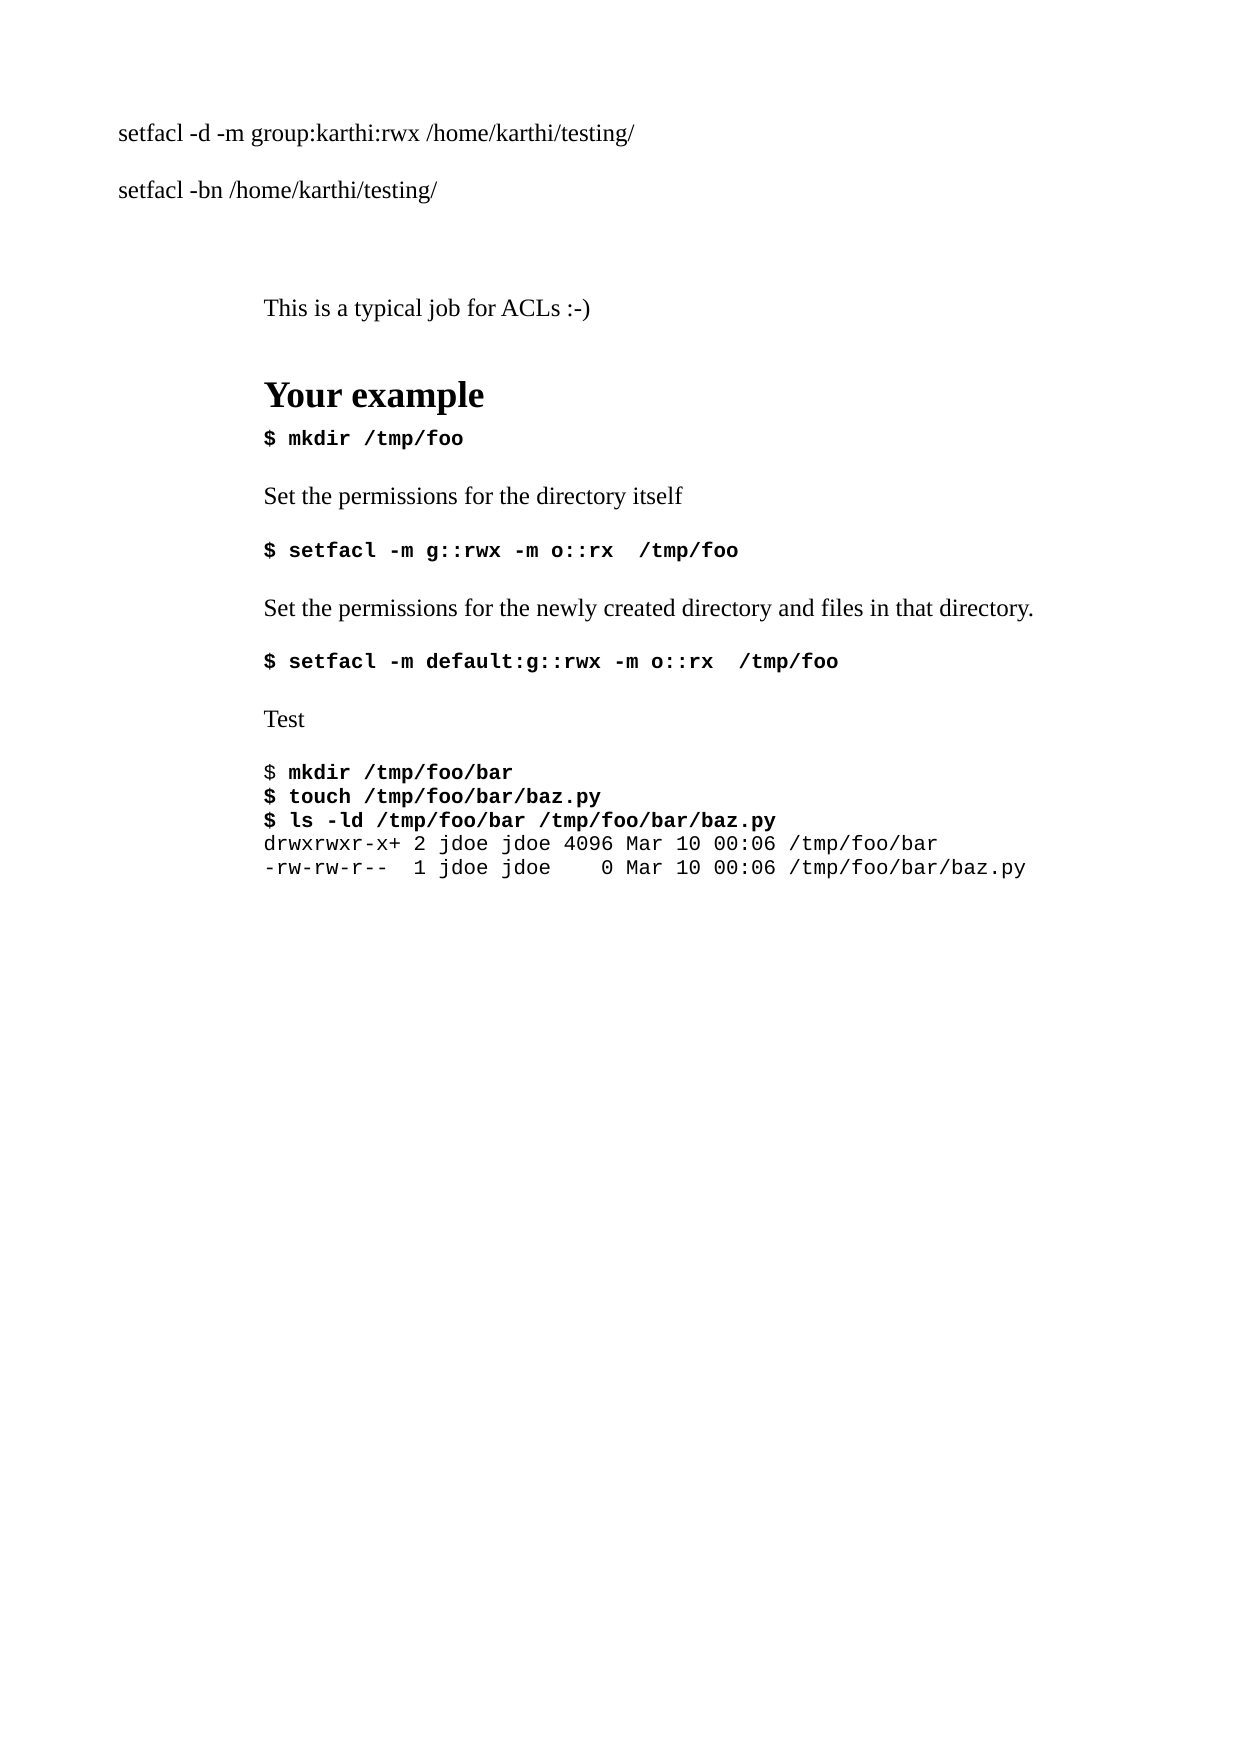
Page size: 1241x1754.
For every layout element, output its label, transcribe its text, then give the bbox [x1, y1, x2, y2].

text setfacl -bn /home/karthi/testing/ [118, 176, 1122, 204]
table_header [118, 291, 260, 913]
text setfacl -d -m group:karthi:rwx /home/karthi/testing/ [118, 118, 1122, 147]
table_header This is a typical job for ACLs :-) Your example $ mkdir /tmp/foo Set the permissions for the directory itself $ setfacl -m g::rwx -m o::rx /tmp/foo Set the permissions for the newly created directory and files in that directory. $ setfacl -m default:g::rwx -m o::rx /tmp/foo Test $ mkdir /tmp/foo/bar $ touch /tmp/foo/bar/baz.py $ ls -ld /tmp/foo/bar /tmp/foo/bar/baz.py drwxrwxr-x+ 2 jdoe jdoe 4096 Mar 10 00:06 /tmp/foo/bar -rw-rw-r-- 1 jdoe jdoe 0 Mar 10 00:06 /tmp/foo/bar/baz.py [260, 291, 1043, 913]
